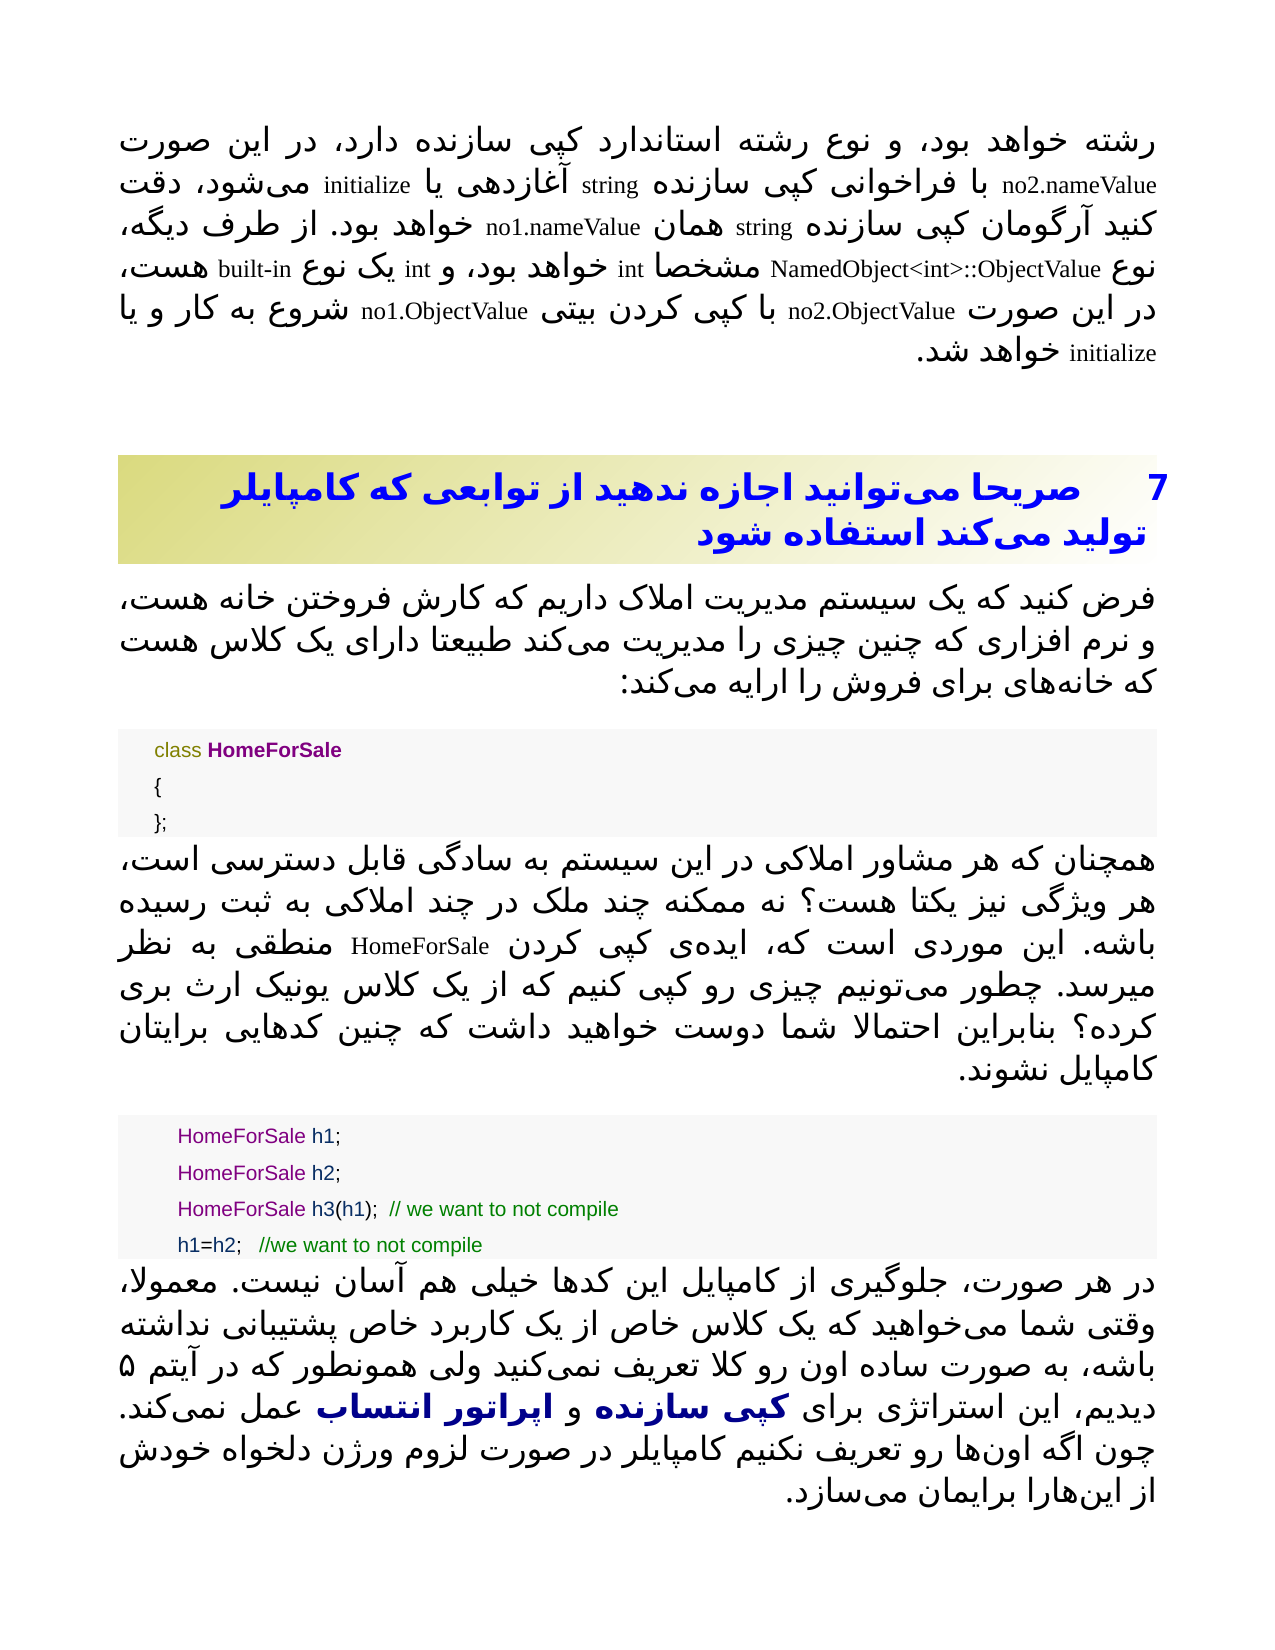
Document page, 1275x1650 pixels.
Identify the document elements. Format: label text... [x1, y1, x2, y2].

text HomeForSale h2; [118, 1151, 1157, 1187]
subtitle صریحا می‌توانید اجازه ندهید از توابعی که کامپایلر تولید می‌کند استفاده شود [118, 456, 1157, 564]
text h1=h2; //we want to not compile [118, 1223, 1157, 1259]
text HomeForSale h1; [118, 1115, 1157, 1151]
text }; [118, 801, 1157, 837]
text { [118, 765, 1157, 801]
text فرض کنید که یک سیستم مدیریت املاک داریم که کارش فروختن خانه هست، و نرم افزاری که چنین چیزی را مدیریت می‌کند طبیعتا دارای یک کلاس هست که خانه‌های برای فروش را ارایه می‌کند: [118, 576, 1157, 702]
text همچنان که هر مشاور املاکی در این سیستم به سادگی قابل دسترسی است، هر ویژگی نیز یکتا هست؟ نه ممکنه چند ملک در چند املاکی به ثبت رسیده باشه. این موردی است که، ایده‌ی کپی کردن HomeForSale منطقی به نظر میرسد. چطور می‌تونیم چیزی رو کپی کنیم که از یک کلاس یونیک ارث بری کرده؟ بنابراین احتمالا شما دوست خواهید داشت که چنین کدهایی برایتان کامپایل نشوند. [118, 837, 1157, 1089]
text کپی سازنده‌ای که توسط کامپایلر تولید میشود، می‌بایست no2.nameValue و no2.ObjectValue را توسط no1.nameValue و no1.ObjectValue آغازدهی کند. نوع nameValue رشته خواهد بود، و نوع رشته استاندارد کپی سازنده دارد، در این صورت no2.nameValue با فراخوانی کپی سازنده string آغازدهی یا initialize می‌شود، دقت کنید آرگومان کپی سازنده string همان no1.nameValue خواهد بود. از طرف دیگه، نوع NamedObject<int>::ObjectValue مشخصا int خواهد بود، و int یک نوع built-in هست، در این صورت no2.ObjectValue با کپی کردن بیتی no1.ObjectValue شروع به کار و یا initialize خواهد شد. [118, 118, 1157, 370]
text class HomeForSale [118, 729, 1157, 765]
text HomeForSale h3(h1); // we want to not compile [118, 1187, 1157, 1223]
text در هر صورت، جلوگیری از کامپایل این کدها خیلی هم آسان نیست. معمولا، وقتی شما می‌خواهید که یک کلاس خاص از یک کاربرد خاص پشتیبانی نداشته باشه، به صورت ساده اون رو کلا تعریف نمی‌کنید ولی همونطور که در آیتم ۵ دیدیم، این استراتژی برای کپی سازنده و اپراتور انتساب عمل نمی‌کند. چون اگه اون‌ها رو تعریف نکنیم کامپایلر در صورت لزوم ورژن دلخواه خودش از این‌هارا برایمان می‌سازد. [118, 1259, 1157, 1511]
